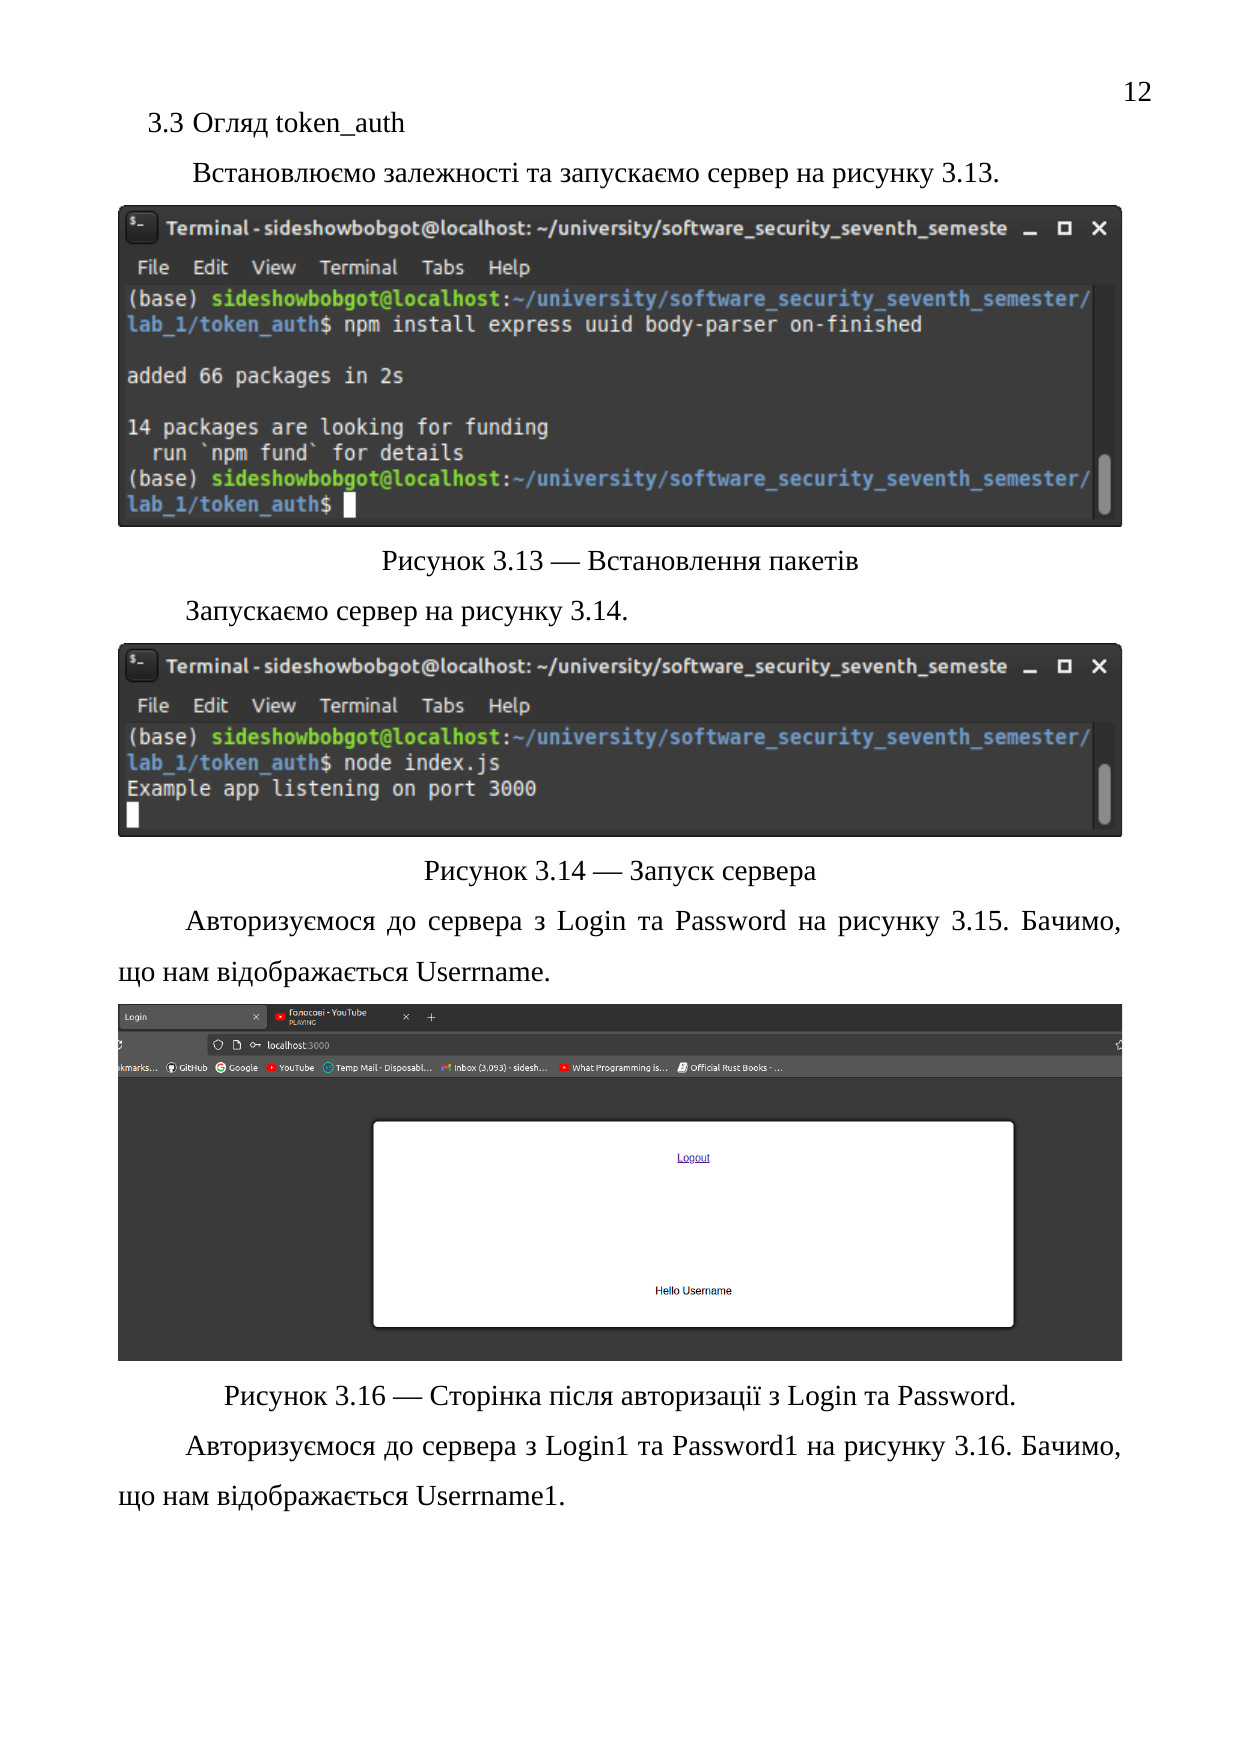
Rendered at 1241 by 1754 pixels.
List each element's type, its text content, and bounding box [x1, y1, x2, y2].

text Рисунок 3.14 — Запуск сервера [118, 837, 1122, 887]
text Рисунок 3.13 — Встановлення пакетів [118, 527, 1122, 577]
picture [118, 643, 1123, 837]
text Авторизуємося до сервера з Login1 та Password1 на рисунку 3.16. Бачимо, що нам відображається Userrname1. [118, 1428, 1122, 1512]
text Рисунок 3.16 — Сторінка після авторизації з Login та Password. [118, 1361, 1122, 1411]
picture [118, 1004, 1123, 1361]
picture [118, 205, 1123, 527]
text Запускаємо сервер на рисунку 3.14. [118, 593, 1122, 627]
text Встановлюємо залежності та запускаємо сервер на рисунку 3.13. [118, 156, 1122, 189]
text Авторизуємося до сервера з Login та Password на рисунку 3.15. Бачимо, що нам відображається Userrname. [118, 903, 1122, 987]
subtitle Огляд token_auth [118, 105, 1122, 139]
